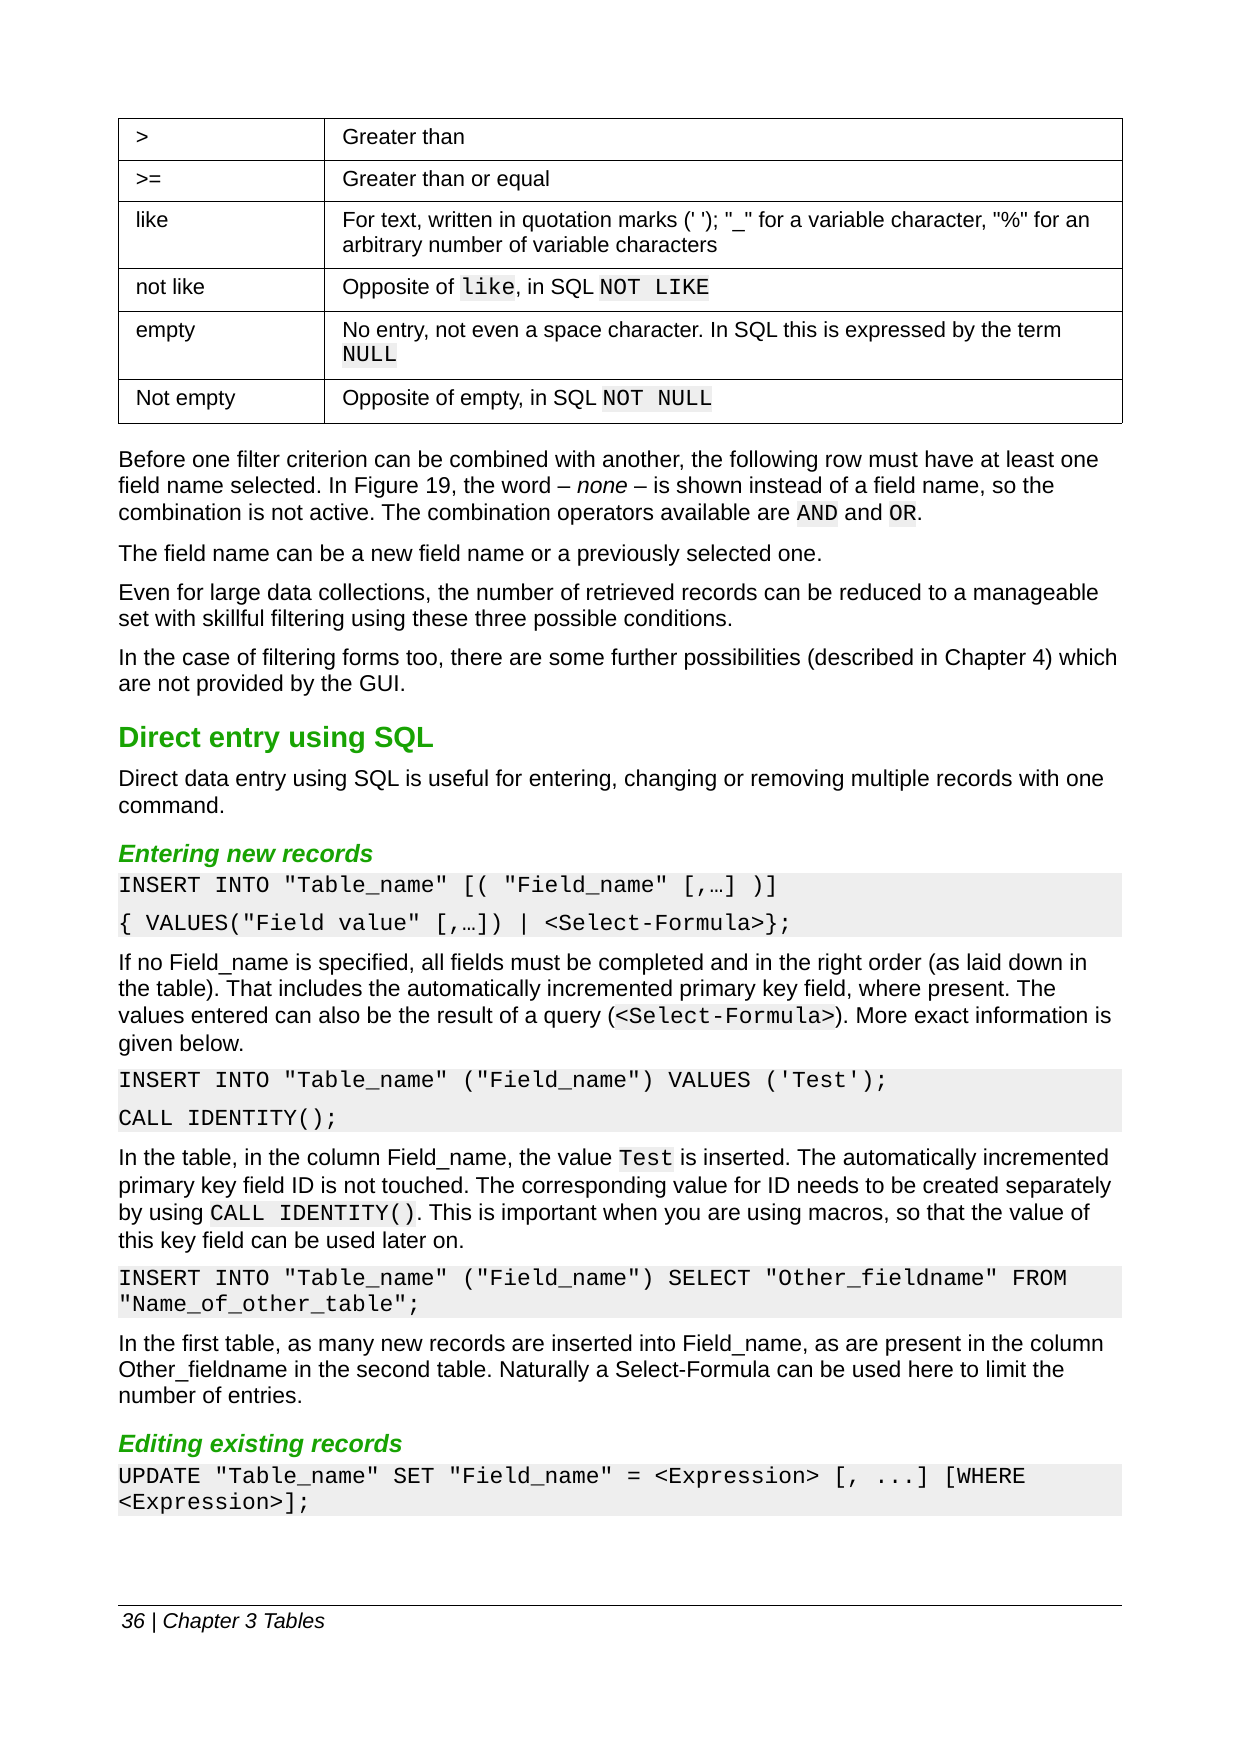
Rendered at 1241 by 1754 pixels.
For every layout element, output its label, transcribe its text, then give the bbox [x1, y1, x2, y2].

table_cell > [119, 119, 324, 159]
text UPDATE "Table_name" SET "Field_name" = <Expression> [, ...] [WHERE <Expression>]; [118, 1464, 1122, 1516]
table_cell For text, written in quotation marks (' '); "_" for a variable character, "%" for an arbitrary number of variable characters [325, 202, 1122, 268]
text CALL IDENTITY(); [118, 1106, 1122, 1132]
table_cell Opposite of empty, in SQL NOT NULL [325, 380, 1122, 422]
subtitle Direct entry using SQL [118, 720, 1122, 754]
table_cell like [119, 202, 324, 268]
text In the case of filtering forms too, there are some further possibilities (described in Chapter 4) which are not provided by the GUI. [118, 644, 1122, 696]
text Direct data entry using SQL is useful for entering, changing or removing multiple records with one command. [118, 765, 1122, 818]
text INSERT INTO "Table_name" ("Field_name") SELECT "Other_fieldname" FROM "Name_of_other_table"; [118, 1266, 1122, 1318]
text In the first table, as many new records are inserted into Field_name, as are present in the column Other_fieldname in the second table. Naturally a Select-Formula can be used here to limit the number of entries. [118, 1330, 1122, 1409]
table_cell Greater than [325, 119, 1122, 159]
text INSERT INTO "Table_name" ("Field_name") VALUES ('Test'); [118, 1069, 1122, 1095]
text Even for large data collections, the number of retrieved records can be reduced to a manageable set with skillful filtering using these three possible conditions. [118, 578, 1122, 631]
table_cell >= [119, 161, 324, 201]
subtitle Editing existing records [118, 1429, 1122, 1458]
table_cell empty [119, 312, 324, 379]
table_cell Opposite of like, in SQL NOT LIKE [325, 269, 1122, 311]
subtitle Entering new records [118, 839, 1122, 867]
text In the table, in the column Field_name, the value Test is inserted. The automatically incremented primary key field ID is not touched. The corresponding value for ID needs to be created separately by using CALL IDENTITY(). This is important when you are using macros, so that the value of this key field can be used later on. [118, 1144, 1122, 1253]
table_cell not like [119, 269, 324, 311]
table_cell No entry, not even a space character. In SQL this is expressed by the term NULL [325, 312, 1122, 379]
text INSERT INTO "Table_name" [( "Field_name" [,…] )] [118, 873, 1122, 899]
text The field name can be a new field name or a previously selected one. [118, 540, 1122, 566]
table_cell Greater than or equal [325, 161, 1122, 201]
text { VALUES("Field value" [,…]) | <Select-Formula>}; [118, 911, 1122, 937]
table_cell Not empty [119, 380, 324, 422]
text Before one filter criterion can be combined with another, the following row must have at least one field name selected. In Figure 19, the word – none – is shown instead of a field name, so the combination is not active. The combination operators available are AND and OR. [118, 446, 1122, 527]
text If no Field_name is specified, all fields must be completed and in the right order (as laid down in the table). That includes the automatically incremented primary key field, where present. The values entered can also be the result of a query (<Select-Formula>). More exact information is given below. [118, 949, 1122, 1056]
